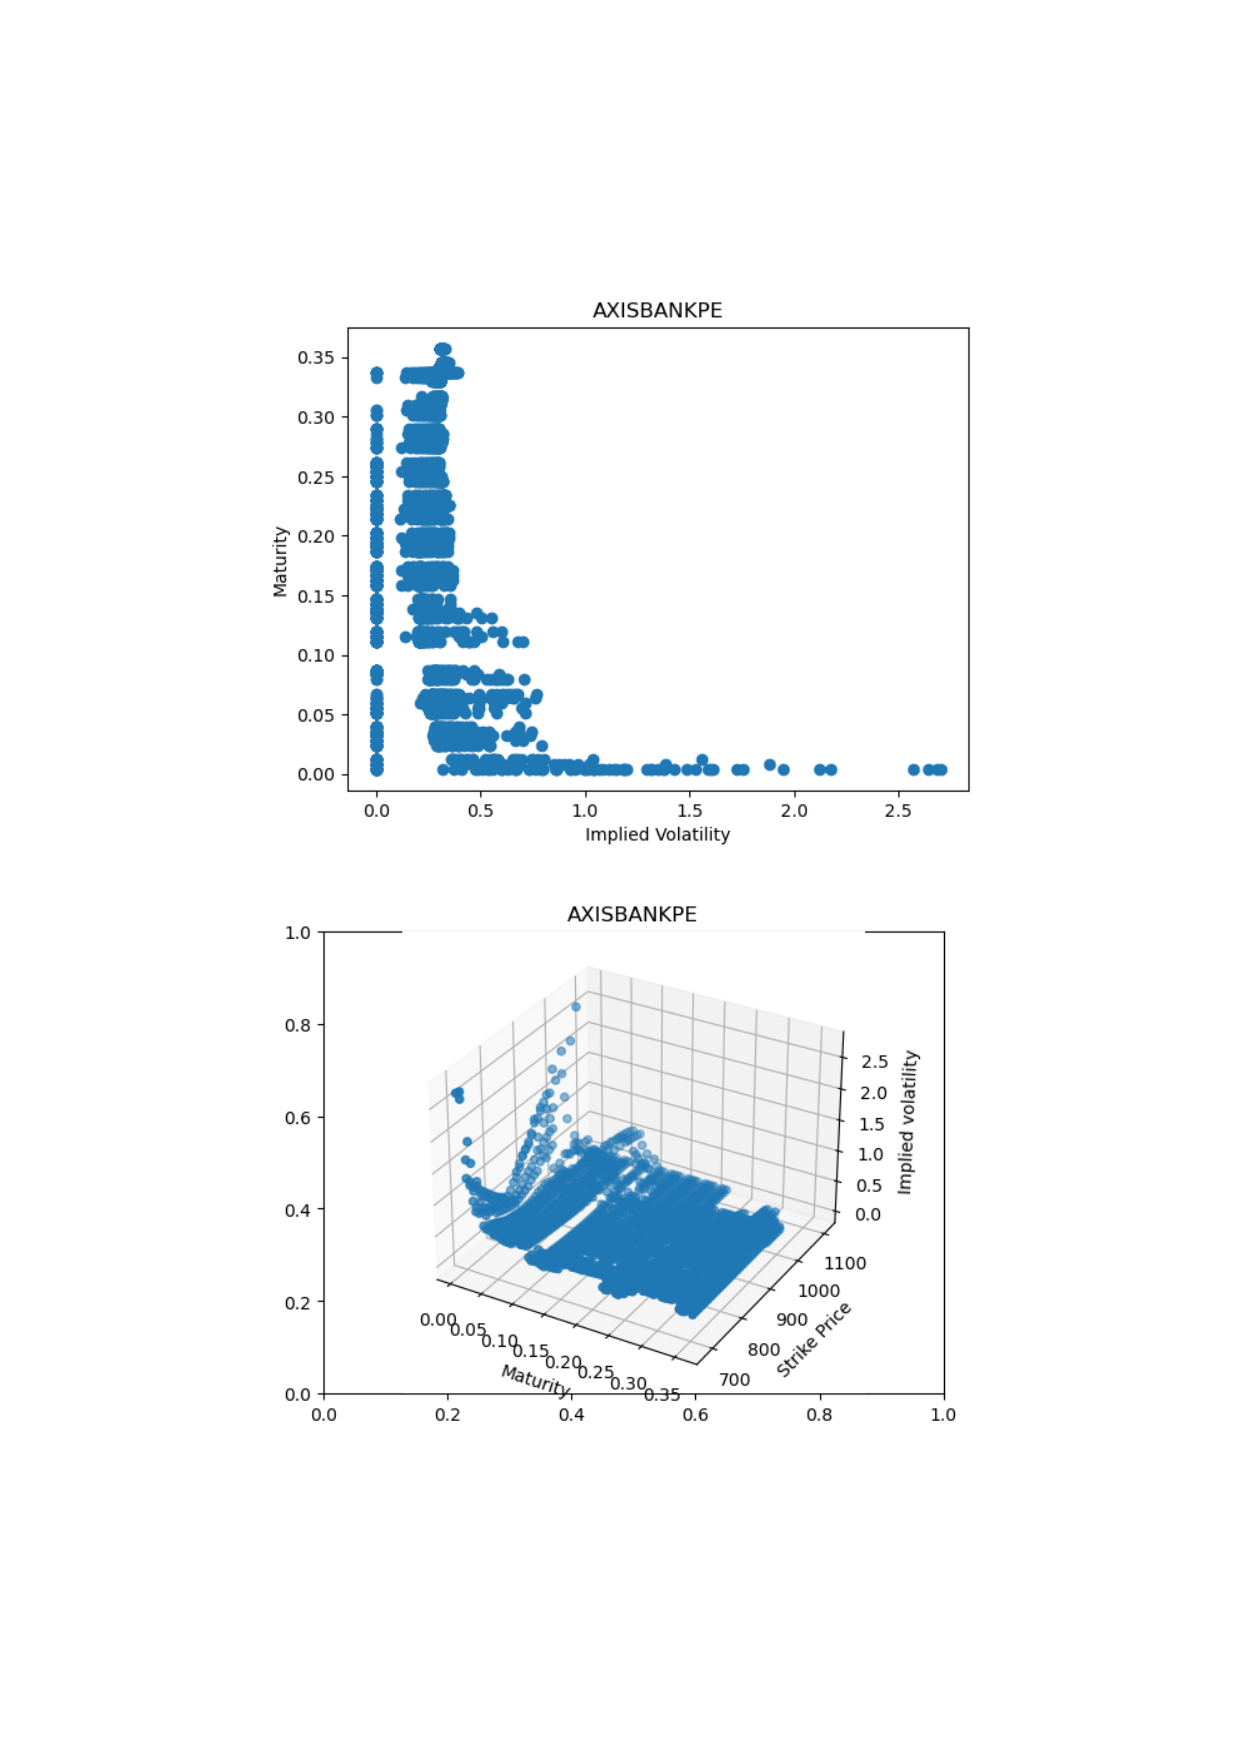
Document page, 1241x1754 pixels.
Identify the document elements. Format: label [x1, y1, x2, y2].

picture [271, 894, 969, 1436]
picture [260, 290, 980, 857]
